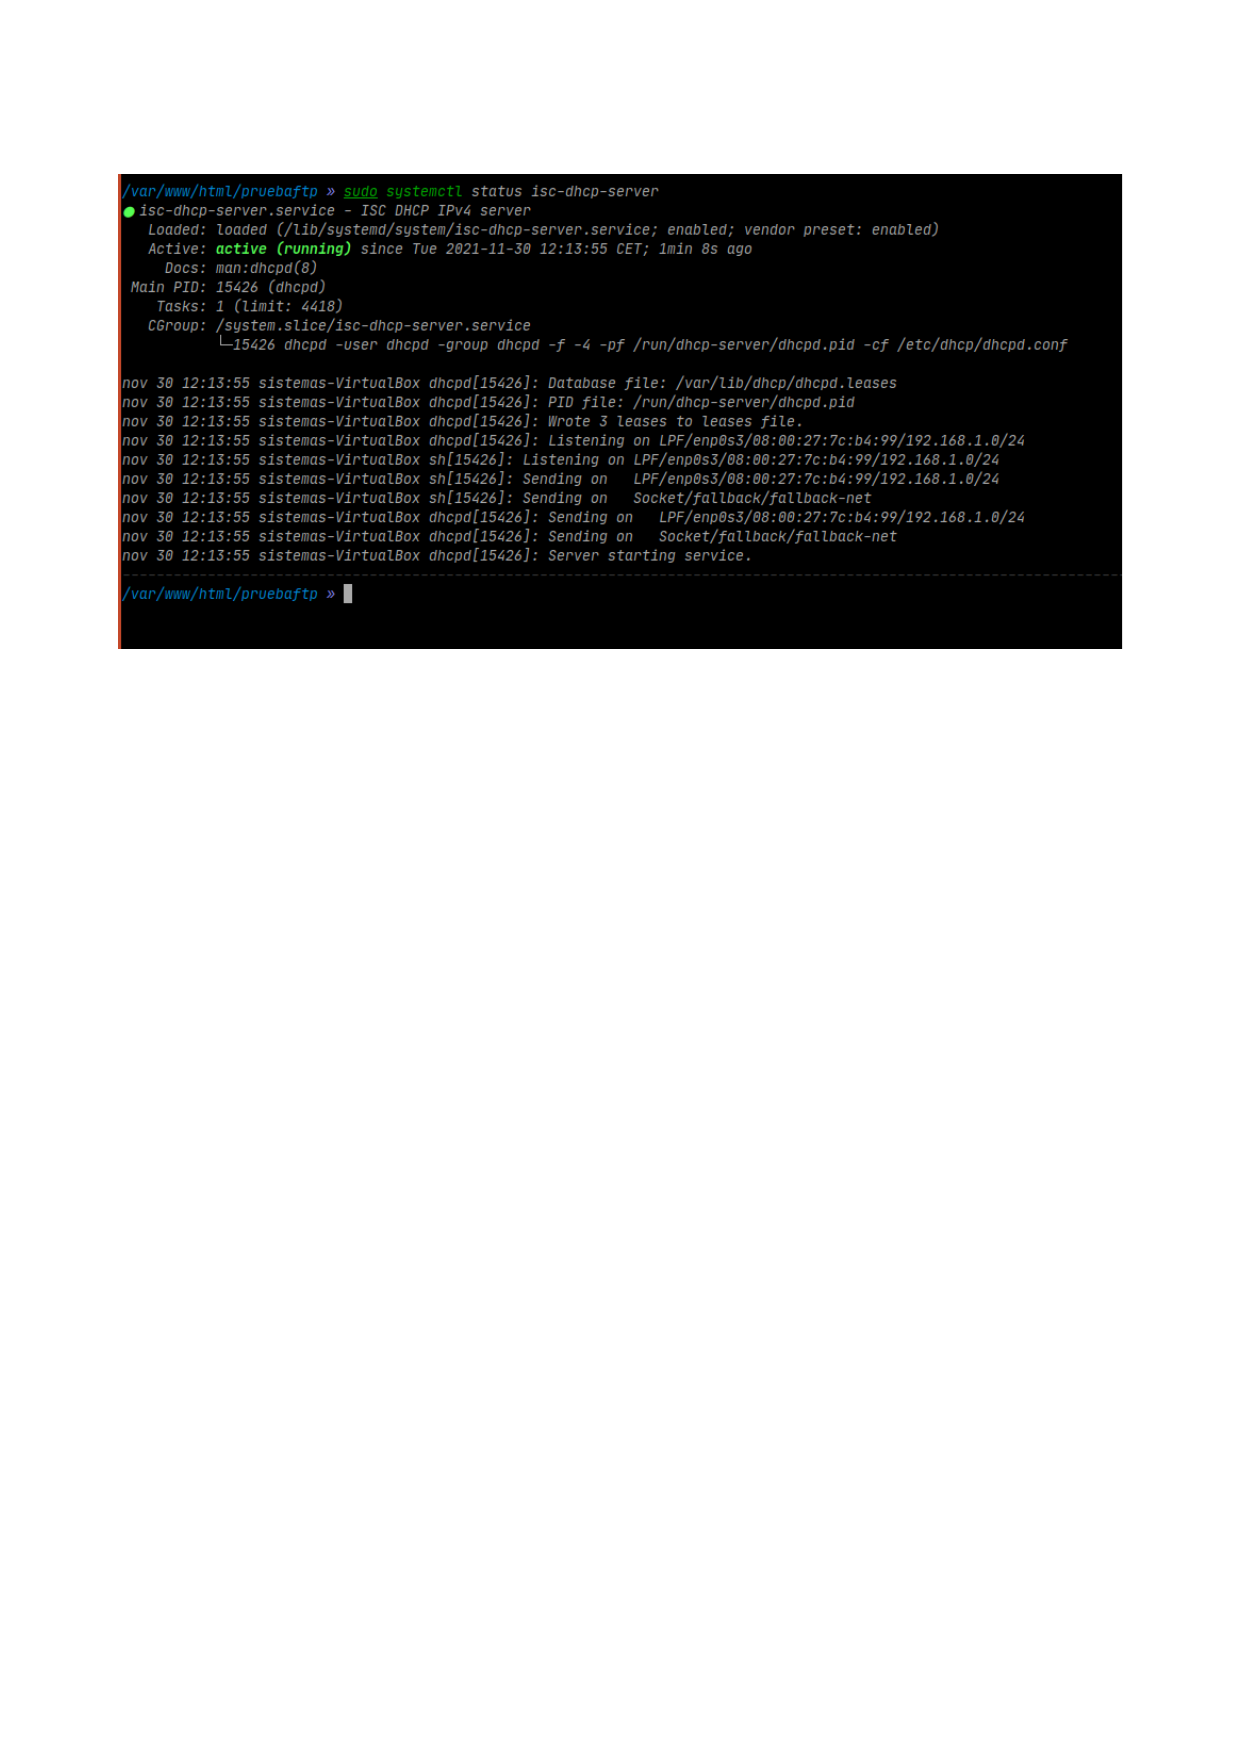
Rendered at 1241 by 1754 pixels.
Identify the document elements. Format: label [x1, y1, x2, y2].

picture [118, 174, 1123, 649]
